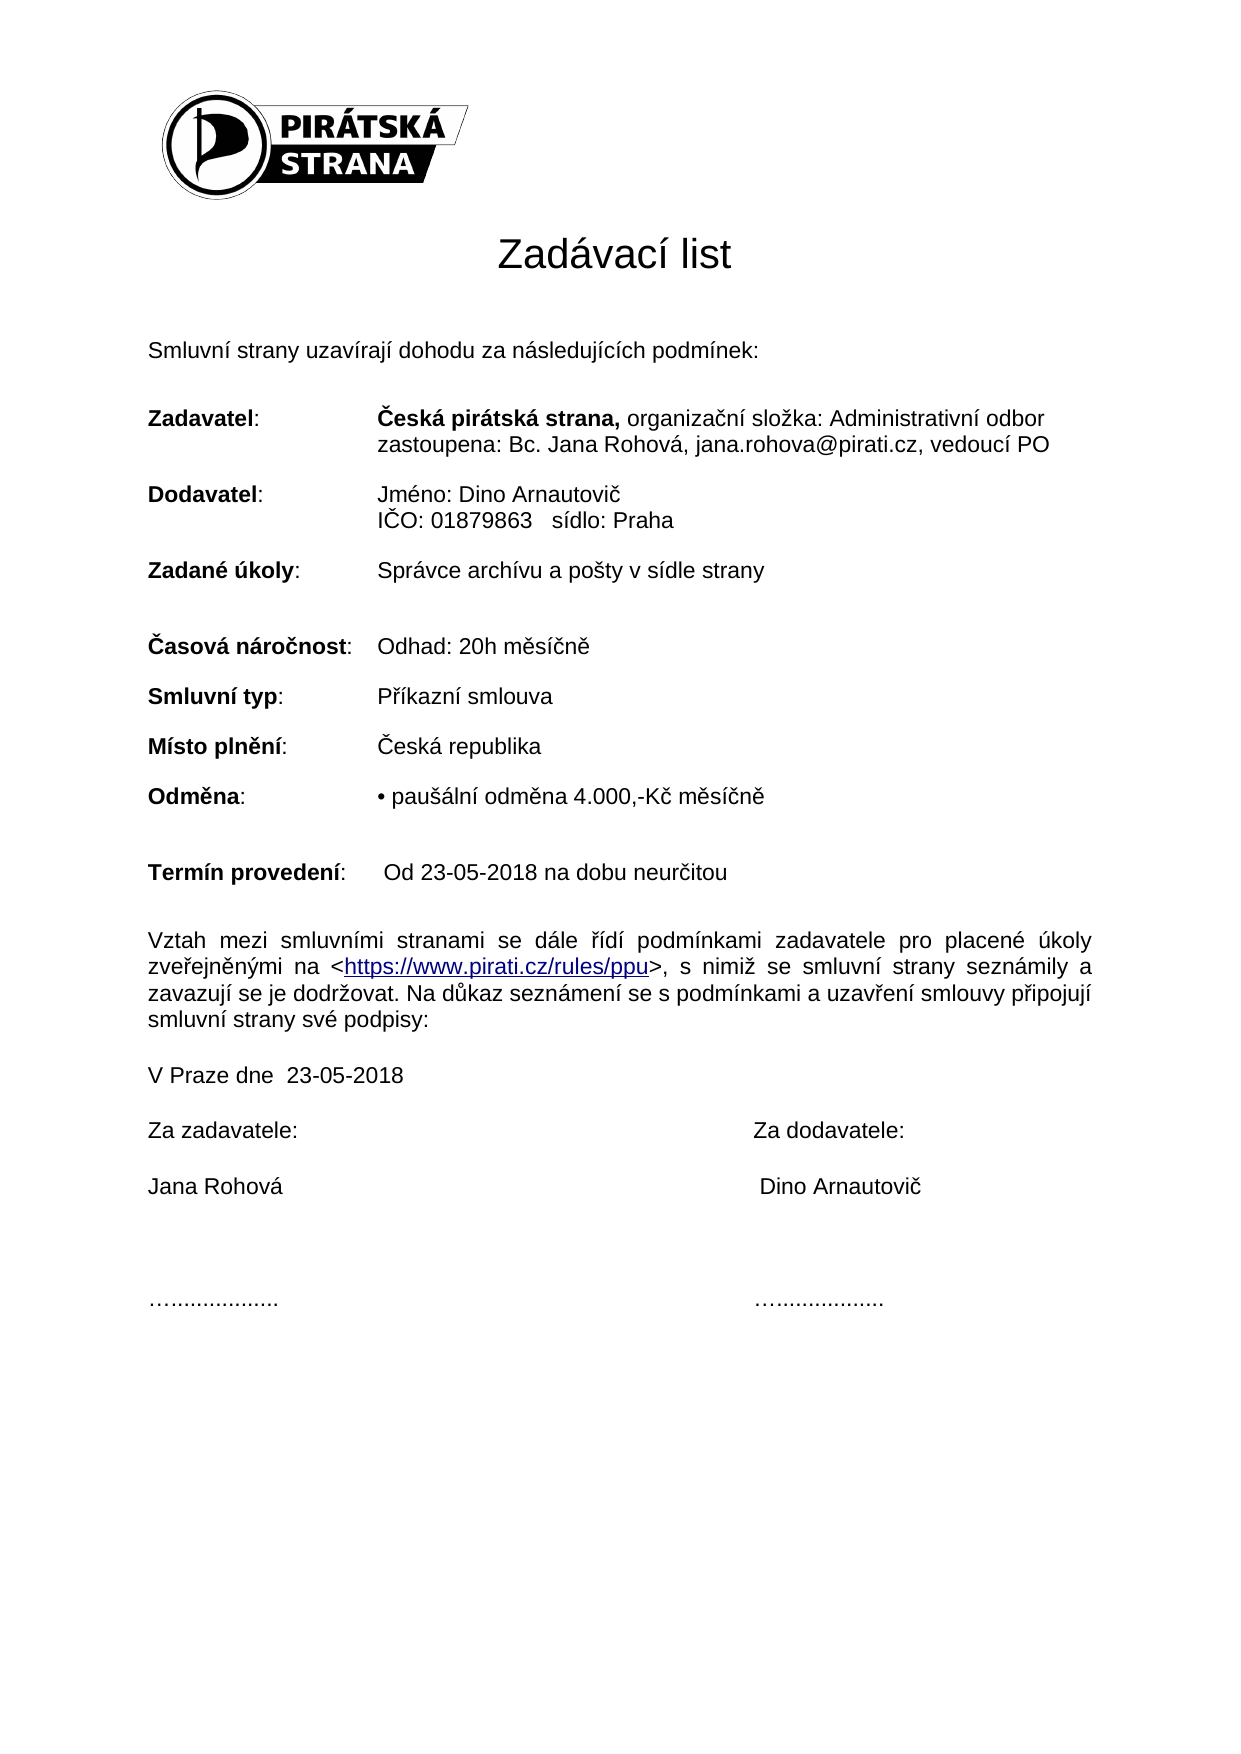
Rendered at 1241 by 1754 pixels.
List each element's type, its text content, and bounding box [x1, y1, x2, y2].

text V Praze dne 23-05-2018 [148, 1062, 1093, 1088]
subtitle Zadávací list [148, 230, 1093, 278]
table_cell Dodavatel: [148, 469, 377, 545]
text …................. …................. [148, 1285, 1093, 1311]
table_cell Termín provedení: [148, 848, 377, 897]
text Za zadavatele: Za dodavatele: [148, 1117, 1093, 1144]
table_cell Odměna: [148, 771, 377, 847]
text Smluvní strany uzavírají dohodu za následujících podmínek: [148, 337, 1093, 363]
table_header Zadavatel: [148, 393, 377, 469]
table_cell Jméno: Dino Arnautovič IČO: 01879863 sídlo: Praha [377, 469, 1093, 545]
table_cell Smluvní typ: [148, 671, 377, 721]
table_cell Místo plnění: [148, 721, 377, 771]
table_header Česká pirátská strana, organizační složka: Administrativní odbor zastoupena: Bc. Jana Rohová, jana.rohova@pirati.cz, vedoucí PO [377, 393, 1093, 469]
table_cell Od 23-05-2018 na dobu neurčitou [377, 848, 1093, 897]
text Jana Rohová Dino Arnautovič [148, 1173, 1093, 1200]
table_cell Správce archívu a pošty v sídle strany [377, 545, 1093, 621]
table_cell Česká republika [377, 721, 1093, 771]
table_cell Příkazní smlouva [377, 671, 1093, 721]
picture [147, 75, 483, 214]
table_cell Zadané úkoly: [148, 545, 377, 621]
table_cell Odhad: 20h měsíčně [377, 621, 1093, 671]
table_cell Časová náročnost: [148, 621, 377, 671]
table_cell • paušální odměna 4.000,-Kč měsíčně [377, 771, 1093, 847]
text Vztah mezi smluvními stranami se dále řídí podmínkami zadavatele pro placené úkoly zveřejněnými na <https://www.pirati.cz/rules/ppu>, s nimiž se smluvní strany seznámily a zavazují se je dodržovat. Na důkaz seznámení se s podmínkami a uzavření smlouvy připojují smluvní strany své podpisy: [148, 927, 1093, 1032]
